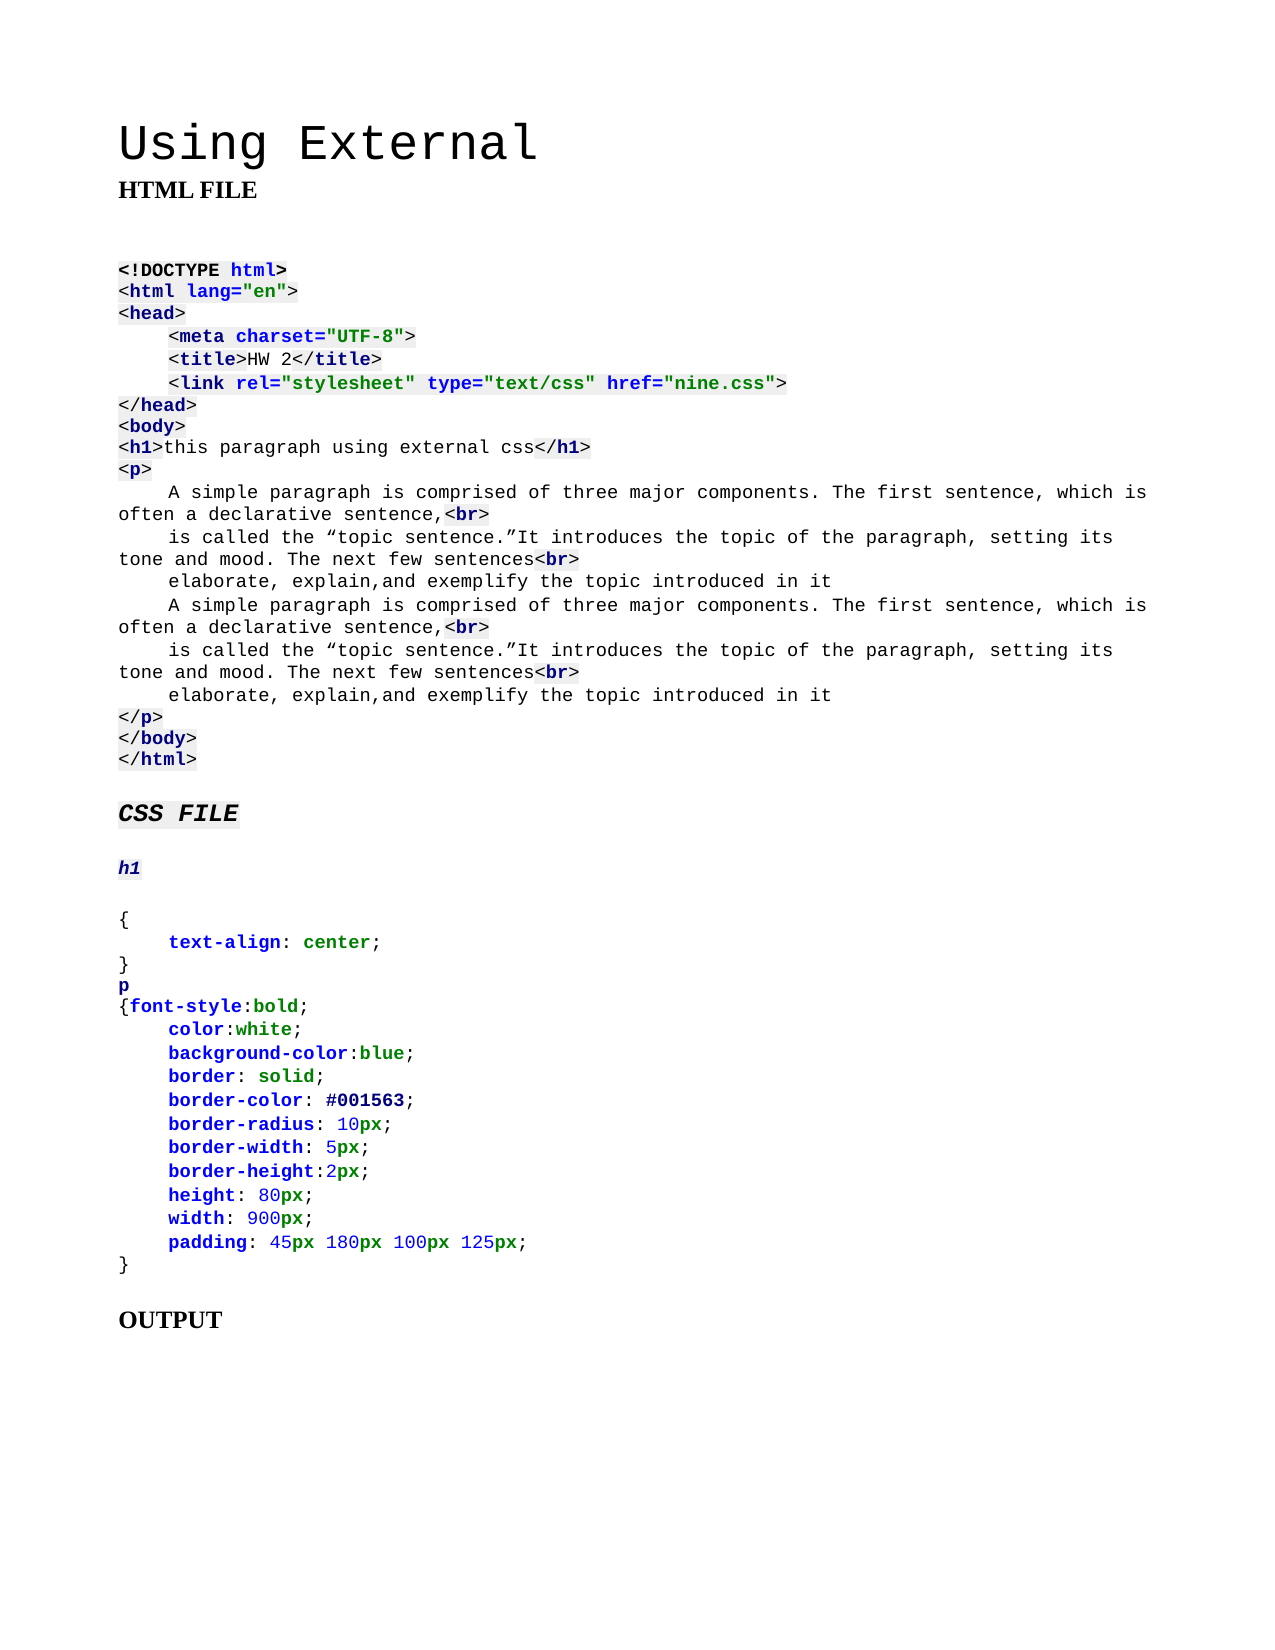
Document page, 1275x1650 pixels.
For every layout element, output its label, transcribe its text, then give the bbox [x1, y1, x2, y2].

text is called the “topic sentence.”It introduces the topic of the paragraph, setting its tone and mood. The next few sentences<br> [118, 639, 1157, 684]
text </p> [118, 708, 1157, 729]
text <h1>this paragraph using external css</h1> [118, 438, 1157, 459]
text <html lang="en"> [118, 282, 1157, 303]
text <title>HW 2</title> [118, 348, 1157, 372]
text </head> [118, 396, 1157, 417]
text padding: 45px 180px 100px 125px; [118, 1231, 1157, 1254]
text <body> [118, 417, 1157, 438]
text } [118, 954, 1157, 976]
text border-radius: 10px; [118, 1113, 1157, 1136]
text <head> [118, 303, 1157, 325]
text A simple paragraph is comprised of three major components. The first sentence, which is often a declarative sentence,<br> [118, 594, 1157, 639]
text { [118, 909, 1157, 931]
text p [118, 976, 1157, 997]
text elaborate, explain,and exemplify the topic introduced in it [118, 571, 1157, 594]
text Using External [118, 118, 1157, 175]
text CSS FILE [118, 801, 1157, 829]
text border-width: 5px; [118, 1136, 1157, 1160]
text elaborate, explain,and exemplify the topic introduced in it [118, 684, 1157, 708]
text color:white; [118, 1018, 1157, 1042]
text OUTPUT [118, 1305, 1157, 1334]
text <p> [118, 459, 1157, 481]
text h1 [118, 859, 1157, 880]
text is called the “topic sentence.”It introduces the topic of the paragraph, setting its tone and mood. The next few sentences<br> [118, 526, 1157, 571]
text text-align: center; [118, 931, 1157, 954]
text HTML FILE [118, 175, 1157, 203]
text border: solid; [118, 1065, 1157, 1089]
text background-color:blue; [118, 1042, 1157, 1065]
text A simple paragraph is comprised of three major components. The first sentence, which is often a declarative sentence,<br> [118, 481, 1157, 526]
text width: 900px; [118, 1207, 1157, 1231]
text } [118, 1254, 1157, 1276]
text border-color: #001563; [118, 1089, 1157, 1113]
text </body> [118, 729, 1157, 750]
text <link rel="stylesheet" type="text/css" href="nine.css"> [118, 372, 1157, 396]
text {font-style:bold; [118, 997, 1157, 1018]
text </html> [118, 750, 1157, 771]
text height: 80px; [118, 1183, 1157, 1207]
text <meta charset="UTF-8"> [118, 325, 1157, 348]
text <!DOCTYPE html> [118, 261, 1157, 282]
text border-height:2px; [118, 1160, 1157, 1183]
